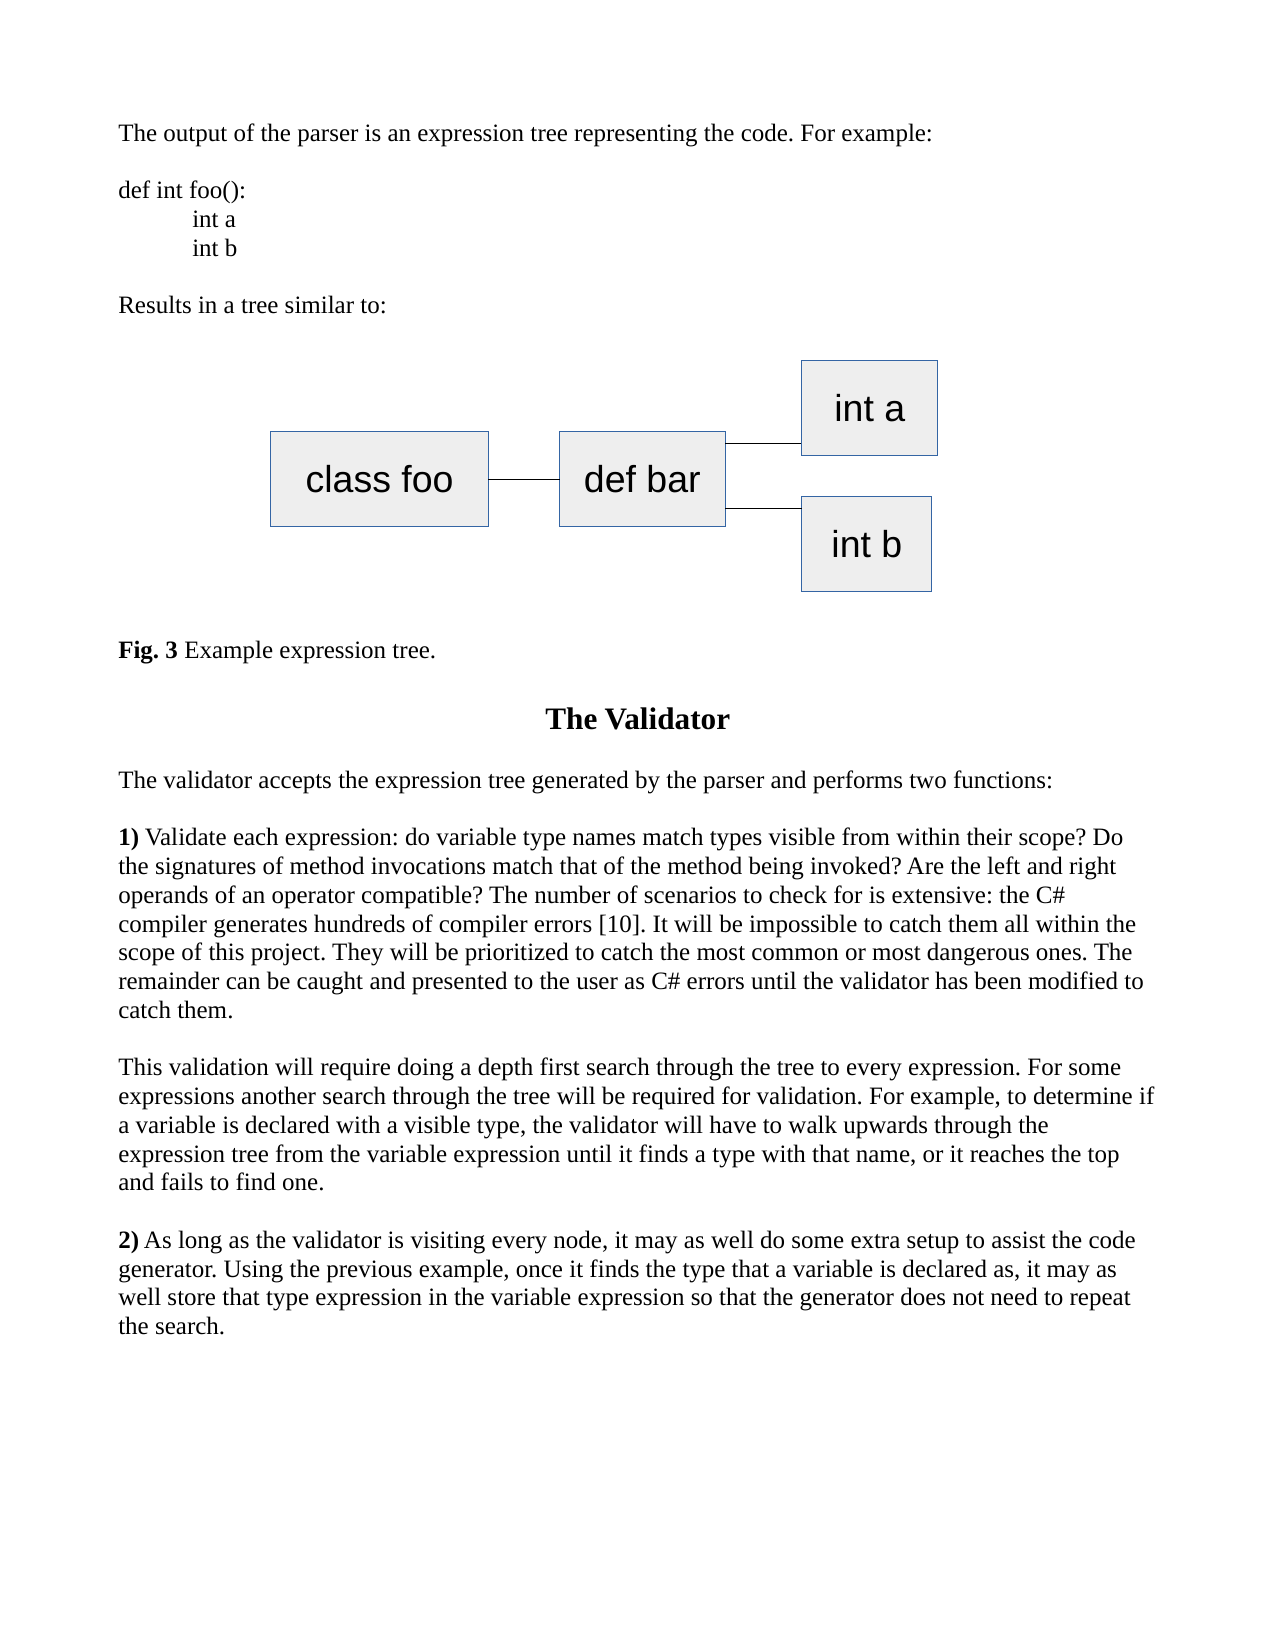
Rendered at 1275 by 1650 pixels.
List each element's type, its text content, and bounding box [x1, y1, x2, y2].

text Results in a tree similar to: [118, 291, 1157, 319]
text 1) Validate each expression: do variable type names match types visible from within their scope? Do the signatures of method invocations match that of the method being invoked? Are the left and right operands of an operator compatible? The number of scenarios to check for is extensive: the C# compiler generates hundreds of compiler errors [10]. It will be impossible to catch them all within the scope of this project. They will be prioritized to catch the most common or most dangerous ones. The remainder can be caught and presented to the user as C# errors until the validator has been modified to catch them. [118, 822, 1157, 1024]
text The Validator [118, 700, 1157, 736]
text The validator accepts the expression tree generated by the parser and performs two functions: [118, 765, 1157, 794]
text This validation will require doing a depth first search through the tree to every expression. For some expressions another search through the tree will be required for validation. For example, to determine if a variable is declared with a visible type, the validator will have to walk upwards through the expression tree from the variable expression until it finds a type with that name, or it reaches the top and fails to find one. [118, 1052, 1157, 1196]
text Fig. 3 Example expression tree. [118, 636, 1157, 664]
text def int foo(): [118, 176, 1157, 204]
text The output of the parser is an expression tree representing the code. For example: [118, 118, 1157, 147]
text 2) As long as the validator is visiting every node, it may as well do some extra setup to assist the code generator. Using the previous example, once it finds the type that a variable is declared as, it may as well store that type expression in the variable expression so that the generator does not need to repeat the search. [118, 1225, 1157, 1340]
text int a [118, 204, 1157, 233]
text int b [118, 233, 1157, 262]
